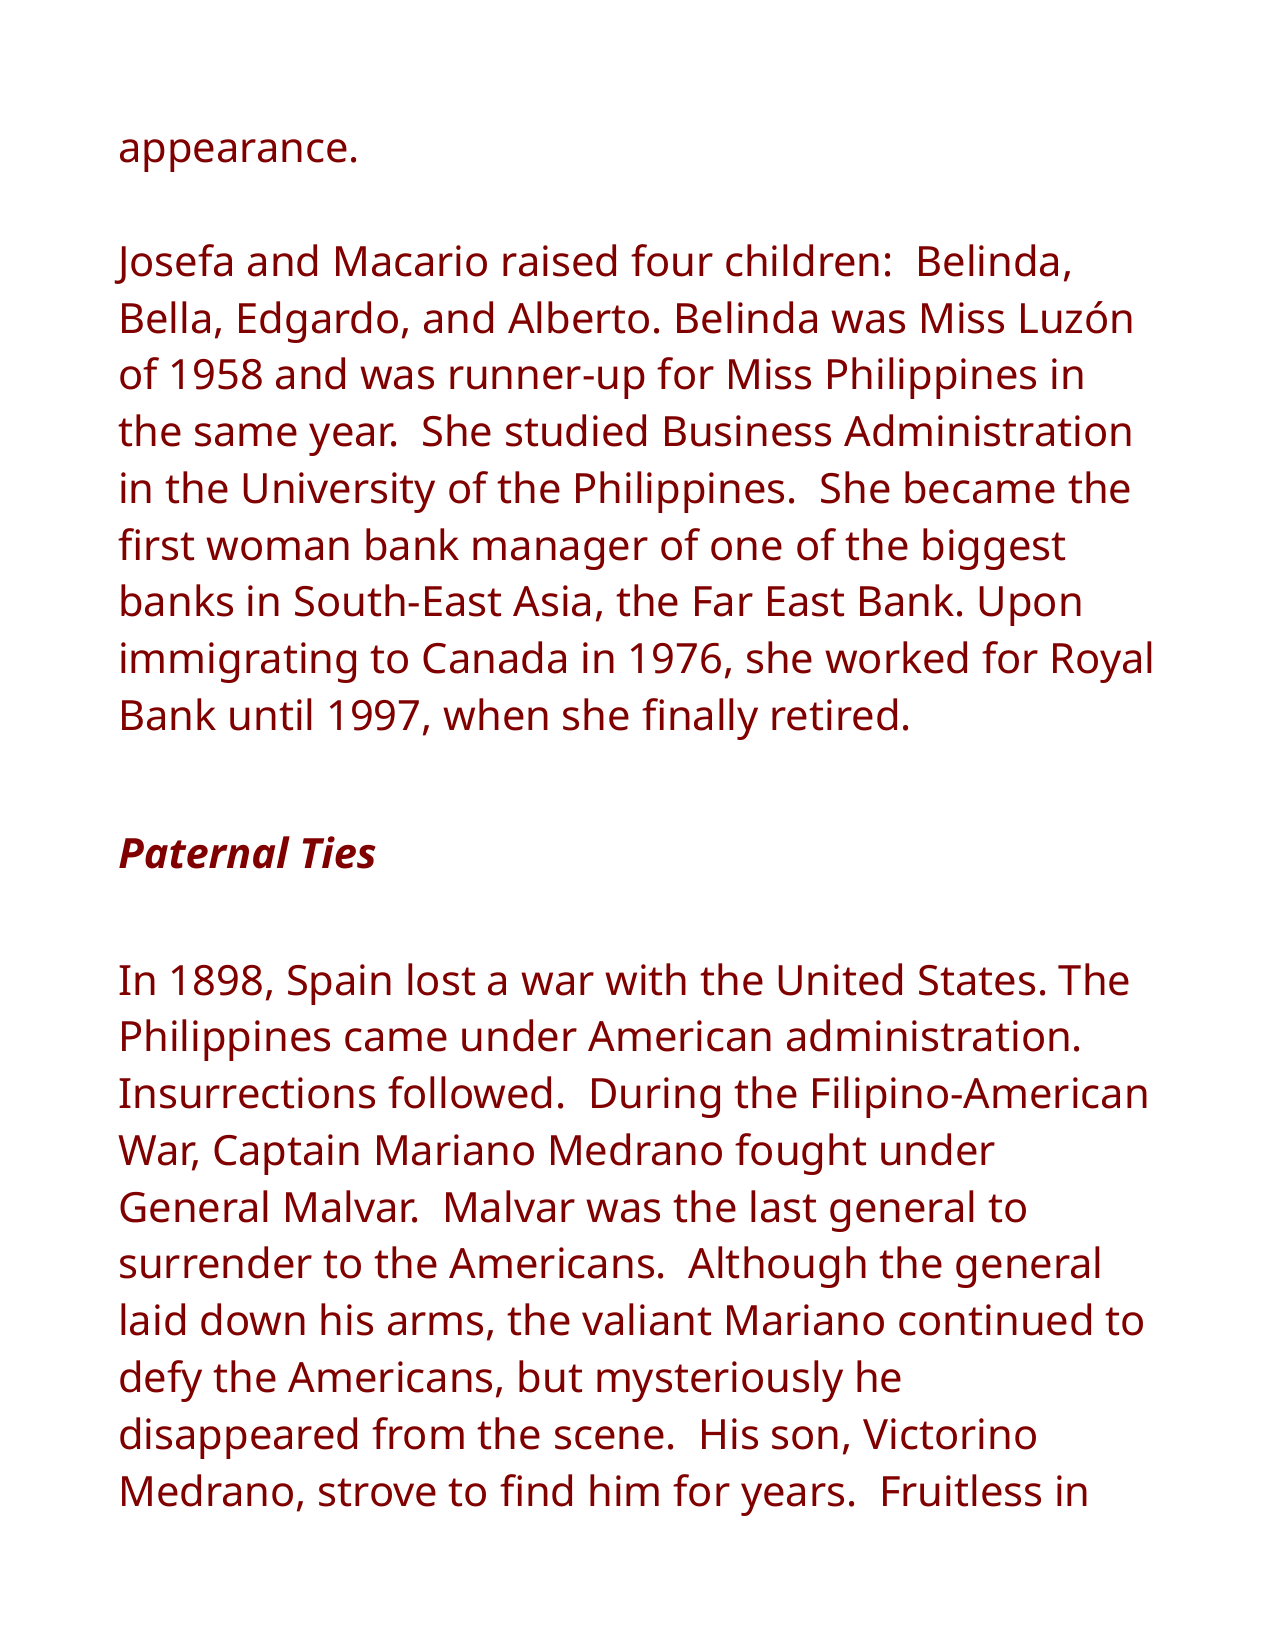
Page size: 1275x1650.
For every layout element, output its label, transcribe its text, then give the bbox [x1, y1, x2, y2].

text In 1898, Spain lost a war with the United States. The Philippines came under American administration. Insurrections followed. During the Filipino-American War, Captain Mariano Medrano fought under General Malvar. Malvar was the last general to surrender to the Americans. Although the general laid down his arms, the valiant Mariano continued to defy the Americans, but mysteriously he disappeared from the scene. His son, Victorino Medrano, strove to find him for years. Fruitless in [118, 950, 1157, 1518]
subtitle Paternal Ties [118, 824, 1157, 881]
text Josefa and Macario raised four children: Belinda, Bella, Edgardo, and Alberto. Belinda was Miss Luzón of 1958 and was runner-up for Miss Philippines in the same year. She studied Business Administration in the University of the Philippines. She became the first woman bank manager of one of the biggest banks in South-East Asia, the Far East Bank. Upon immigrating to Canada in 1976, she worked for Royal Bank until 1997, when she finally retired. [118, 232, 1157, 743]
text appearance. [118, 118, 1157, 175]
